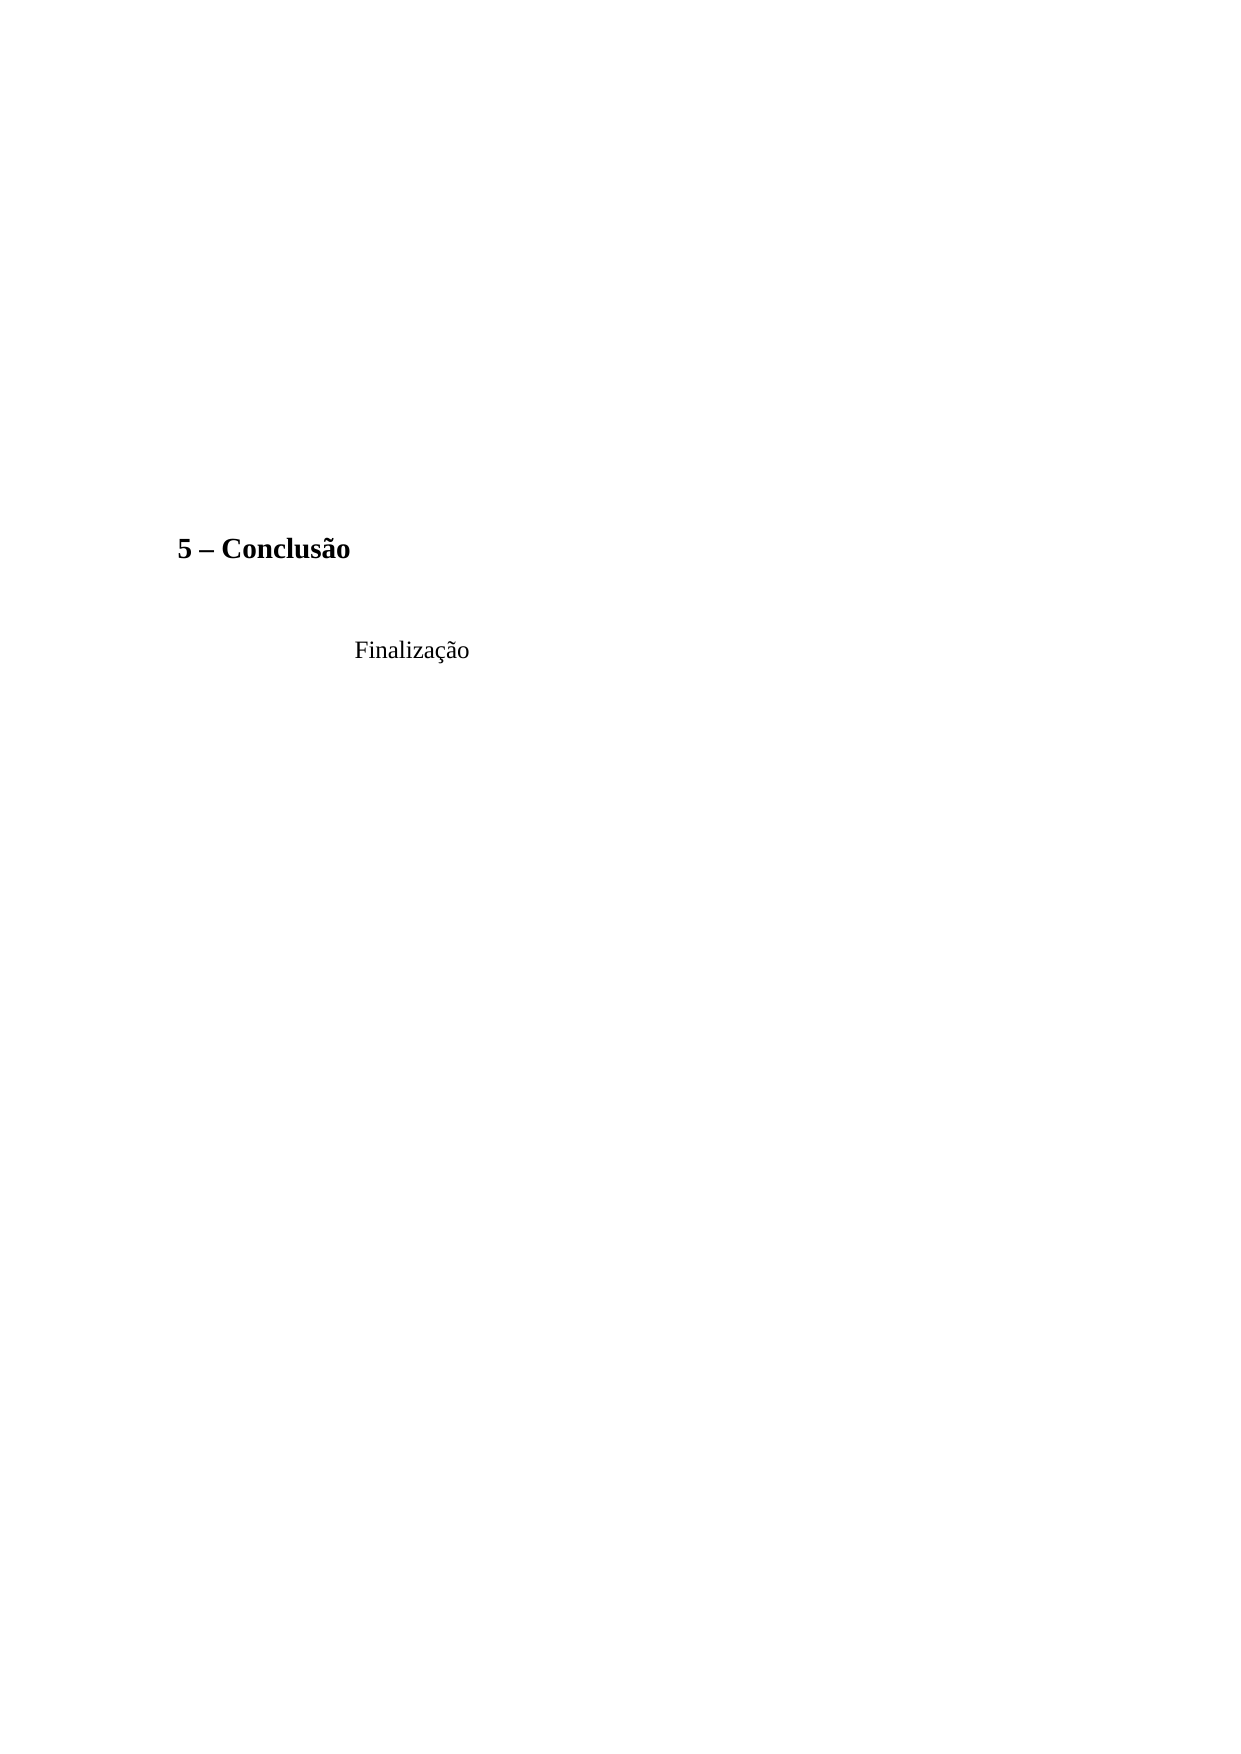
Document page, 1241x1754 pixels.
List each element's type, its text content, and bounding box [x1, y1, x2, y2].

text 5 – Conclusão [177, 531, 1122, 564]
text Finalização [177, 635, 1122, 664]
